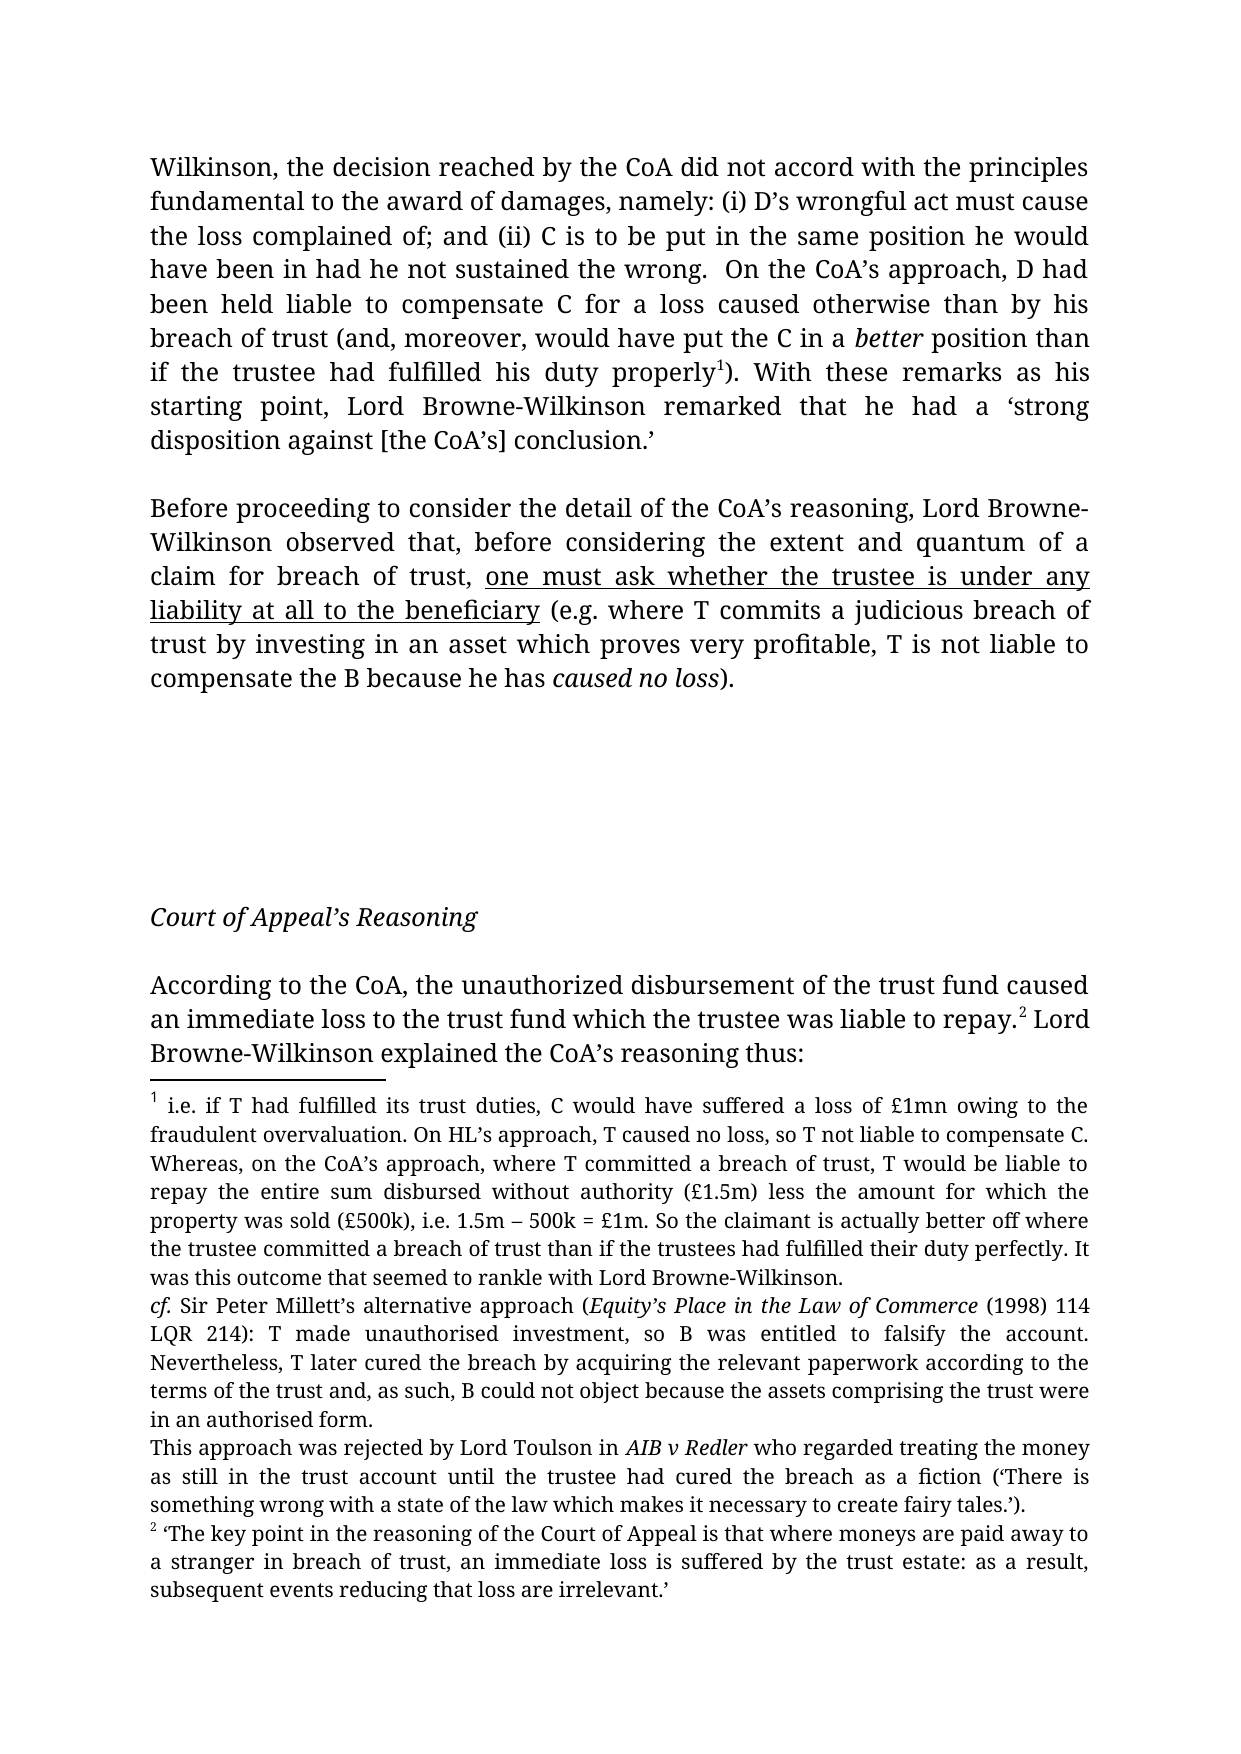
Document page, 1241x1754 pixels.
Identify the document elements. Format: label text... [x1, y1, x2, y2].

text ‘The key point in the reasoning of the Court of Appeal is that where moneys are paid away to a stranger in breach of trust, an immediate loss is suffered by the trust estate: as a result, subsequent events reducing that loss are irrelevant.’ [150, 1519, 1090, 1604]
text According to the CoA, the unauthorized disbursement of the trust fund caused an immediate loss to the trust fund which the trustee was liable to repay. Lord Browne-Wilkinson explained the CoA’s reasoning thus: [150, 967, 1090, 1070]
text i.e. if T had fulfilled its trust duties, C would have suffered a loss of £1mn owing to the fraudulent overvaluation. On HL’s approach, T caused no loss, so T not liable to compensate C. Whereas, on the CoA’s approach, where T committed a breach of trust, T would be liable to repay the entire sum disbursed without authority (£1.5m) less the amount for which the property was sold (£500k), i.e. 1.5m – 500k = £1m. So the claimant is actually better off where the trustee committed a breach of trust than if the trustees had fulfilled their duty perfectly. It was this outcome that seemed to rankle with Lord Browne-Wilkinson. [150, 1086, 1090, 1291]
text cf. Sir Peter Millett’s alternative approach (Equity’s Place in the Law of Commerce (1998) 114 LQR 214): T made unauthorised investment, so B was entitled to falsify the account. Nevertheless, T later cured the breach by acquiring the relevant paperwork according to the terms of the trust and, as such, B could not object because the assets comprising the trust were in an authorised form. [150, 1291, 1090, 1433]
text Wilkinson, the decision reached by the CoA did not accord with the principles fundamental to the award of damages, namely: (i) D’s wrongful act must cause the loss complained of; and (ii) C is to be put in the same position he would have been in had he not sustained the wrong. On the CoA’s approach, D had been held liable to compensate C for a loss caused otherwise than by his breach of trust (and, moreover, would have put the C in a better position than if the trustee had fulfilled his duty properly). With these remarks as his starting point, Lord Browne-Wilkinson remarked that he had a ‘strong disposition against [the CoA’s] conclusion.’ [150, 150, 1090, 457]
text Court of Appeal’s Reasoning [150, 899, 1090, 933]
text Before proceeding to consider the detail of the CoA’s reasoning, Lord Browne-Wilkinson observed that, before considering the extent and quantum of a claim for breach of trust, one must ask whether the trustee is under any liability at all to the beneficiary (e.g. where T commits a judicious breach of trust by investing in an asset which proves very profitable, T is not liable to compensate the B because he has caused no loss). [150, 491, 1090, 695]
text This approach was rejected by Lord Toulson in AIB v Redler who regarded treating the money as still in the trust account until the trustee had cured the breach as a fiction (‘There is something wrong with a state of the law which makes it necessary to create fairy tales.’). [150, 1433, 1090, 1519]
